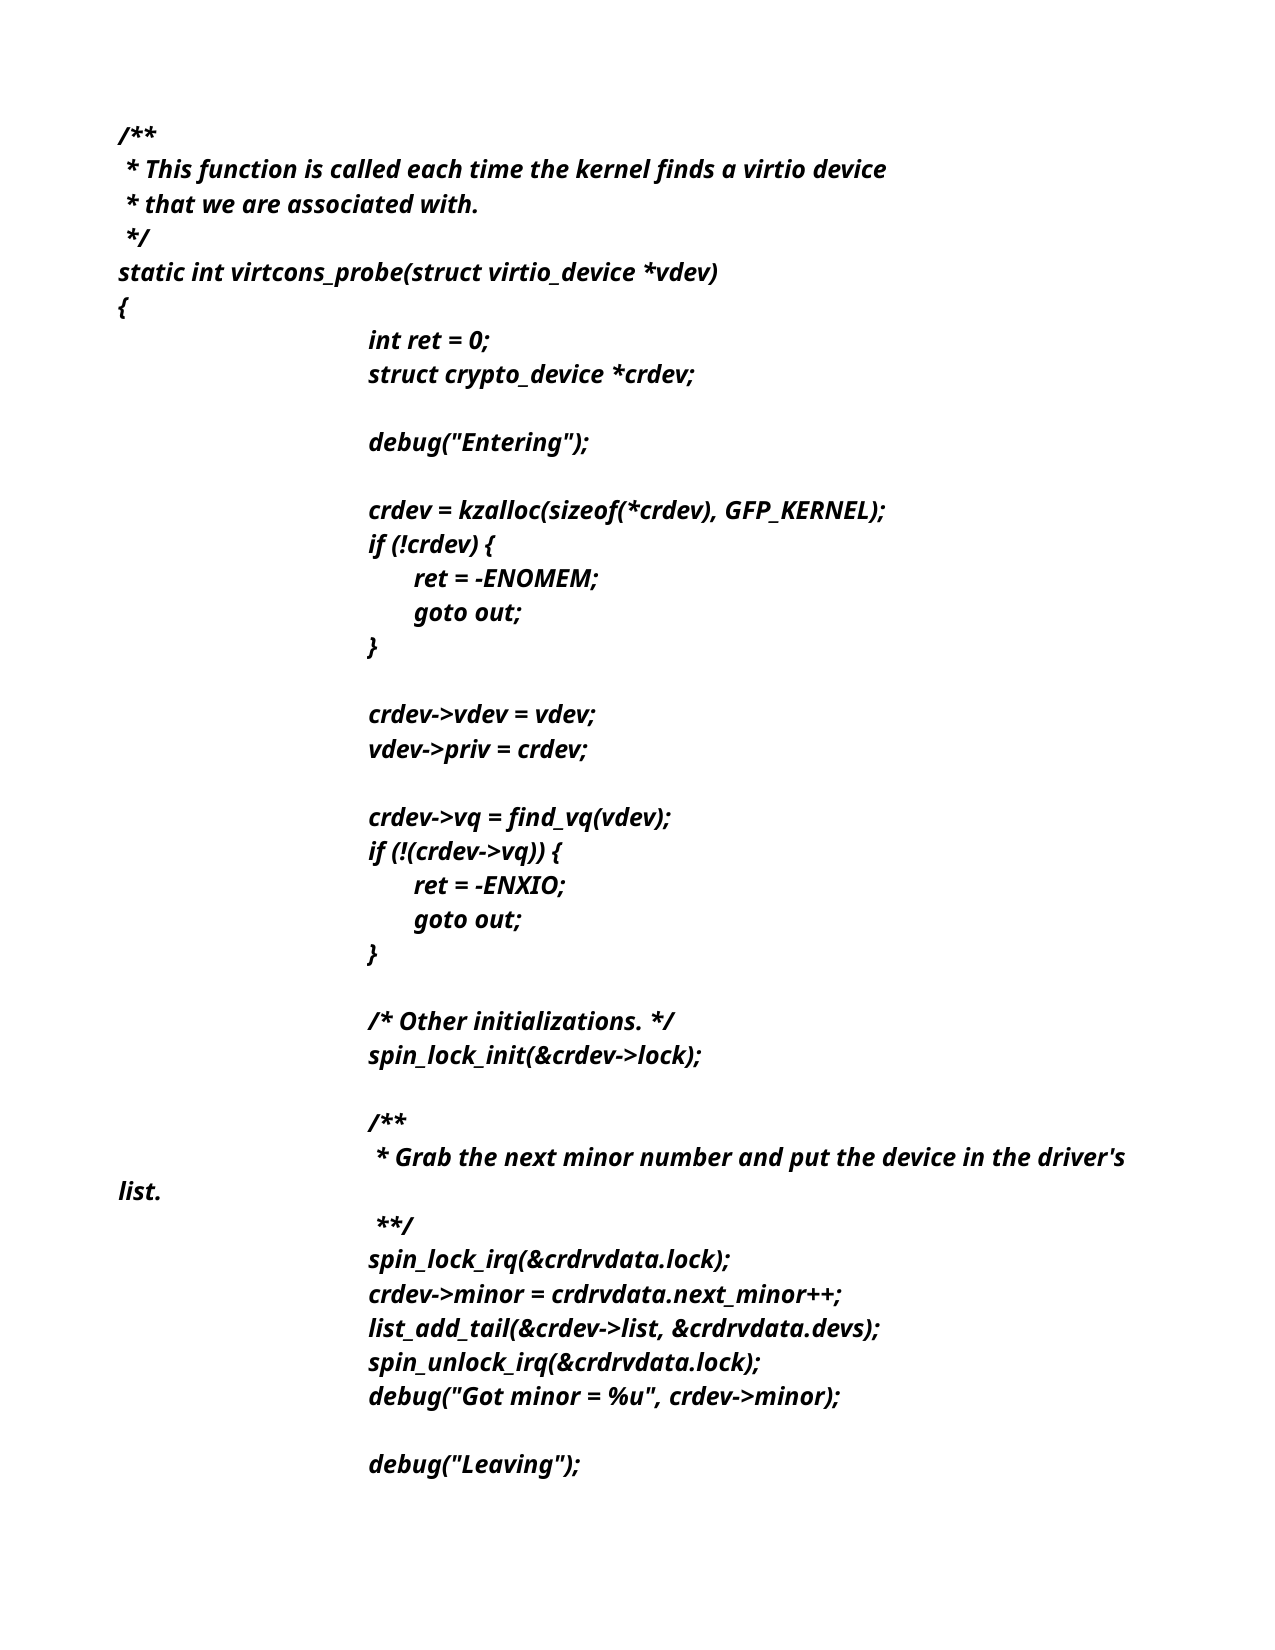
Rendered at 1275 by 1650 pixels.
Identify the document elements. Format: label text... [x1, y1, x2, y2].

text } [118, 629, 1157, 663]
text spin_lock_irq(&crdrvdata.lock); [118, 1242, 1157, 1276]
text crdev = kzalloc(sizeof(*crdev), GFP_KERNEL); [118, 493, 1157, 527]
text goto out; [118, 902, 1157, 936]
text ret = -ENXIO; [118, 867, 1157, 902]
text spin_unlock_irq(&crdrvdata.lock); [118, 1344, 1157, 1378]
text crdev->vdev = vdev; [118, 697, 1157, 731]
text int ret = 0; [118, 322, 1157, 357]
text /* Other initializations. */ [118, 1004, 1157, 1038]
text { [118, 288, 1157, 322]
text if (!crdev) { [118, 527, 1157, 561]
text vdev->priv = crdev; [118, 731, 1157, 765]
text goto out; [118, 595, 1157, 629]
text crdev->minor = crdrvdata.next_minor++; [118, 1276, 1157, 1310]
text debug("Entering"); [118, 425, 1157, 459]
text static int virtcons_probe(struct virtio_device *vdev) [118, 254, 1157, 288]
text debug("Leaving"); [118, 1447, 1157, 1481]
text **/ [118, 1208, 1157, 1242]
text /** [118, 1106, 1157, 1140]
text * Grab the next minor number and put the device in the driver's list. [118, 1140, 1157, 1208]
text debug("Got minor = %u", crdev->minor); [118, 1378, 1157, 1412]
text list_add_tail(&crdev->list, &crdrvdata.devs); [118, 1310, 1157, 1344]
text spin_lock_init(&crdev->lock); [118, 1038, 1157, 1072]
text * that we are associated with. [118, 186, 1157, 220]
text /** [118, 118, 1157, 152]
text if (!(crdev->vq)) { [118, 833, 1157, 867]
text struct crypto_device *crdev; [118, 357, 1157, 391]
text crdev->vq = find_vq(vdev); [118, 799, 1157, 833]
text } [118, 936, 1157, 970]
text */ [118, 220, 1157, 254]
text ret = -ENOMEM; [118, 561, 1157, 595]
text * This function is called each time the kernel finds a virtio device [118, 152, 1157, 186]
